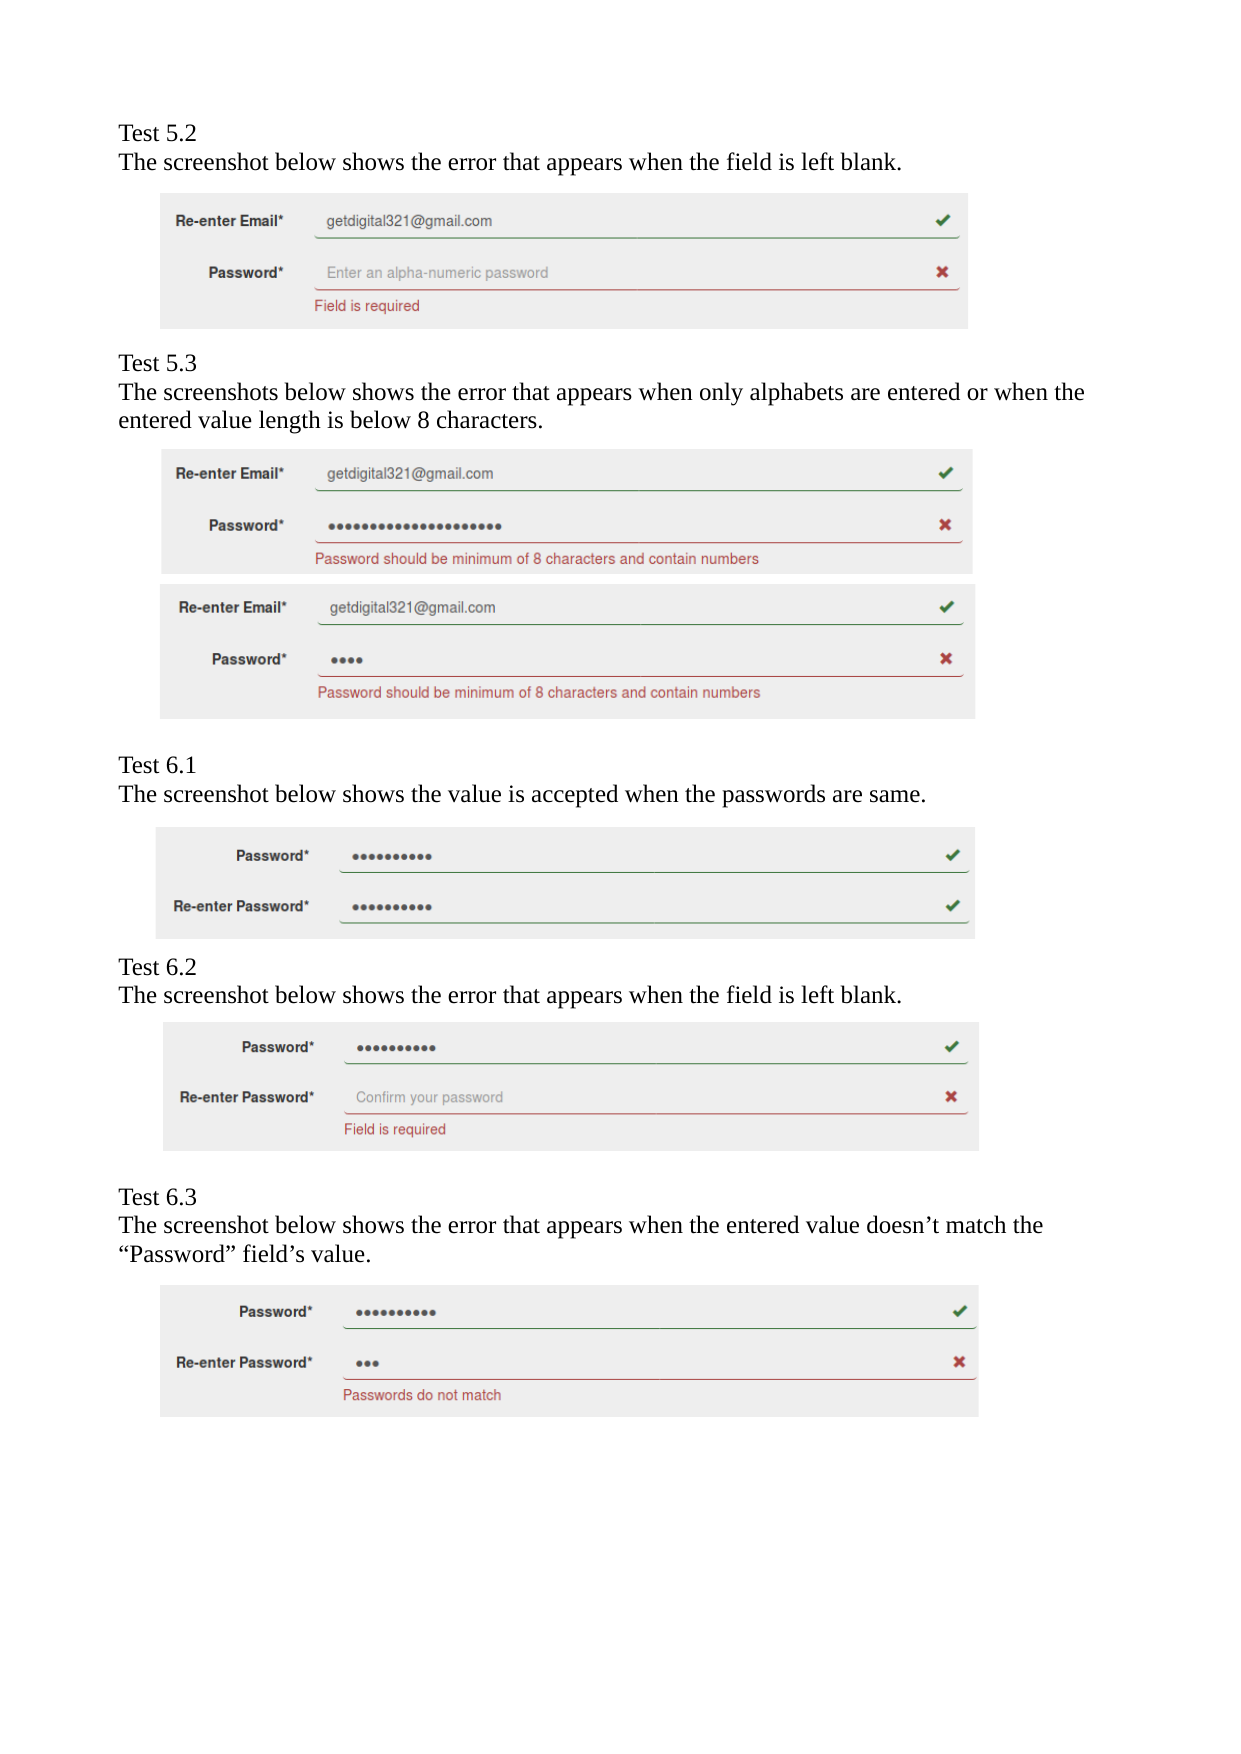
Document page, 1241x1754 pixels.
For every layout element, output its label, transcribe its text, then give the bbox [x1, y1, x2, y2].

text Test 6.2 [118, 952, 1122, 981]
text The screenshot below shows the error that appears when the field is left blank. [118, 147, 1122, 176]
text Test 5.3 [118, 348, 1122, 377]
picture [163, 1022, 980, 1151]
text Test 6.1 [118, 751, 1122, 779]
text Test 6.3 [118, 1182, 1122, 1211]
picture [160, 1285, 979, 1417]
picture [161, 449, 973, 574]
text The screenshots below shows the error that appears when only alphabets are entered or when the entered value length is below 8 characters. [118, 377, 1122, 434]
text Test 5.2 [118, 118, 1122, 147]
text The screenshot below shows the error that appears when the field is left blank. [118, 981, 1122, 1009]
text The screenshot below shows the error that appears when the entered value doesn’t match the “Password” field’s value. [118, 1211, 1122, 1268]
picture [160, 193, 969, 329]
picture [159, 584, 976, 719]
picture [155, 827, 976, 939]
text The screenshot below shows the value is accepted when the passwords are same. [118, 779, 1122, 808]
